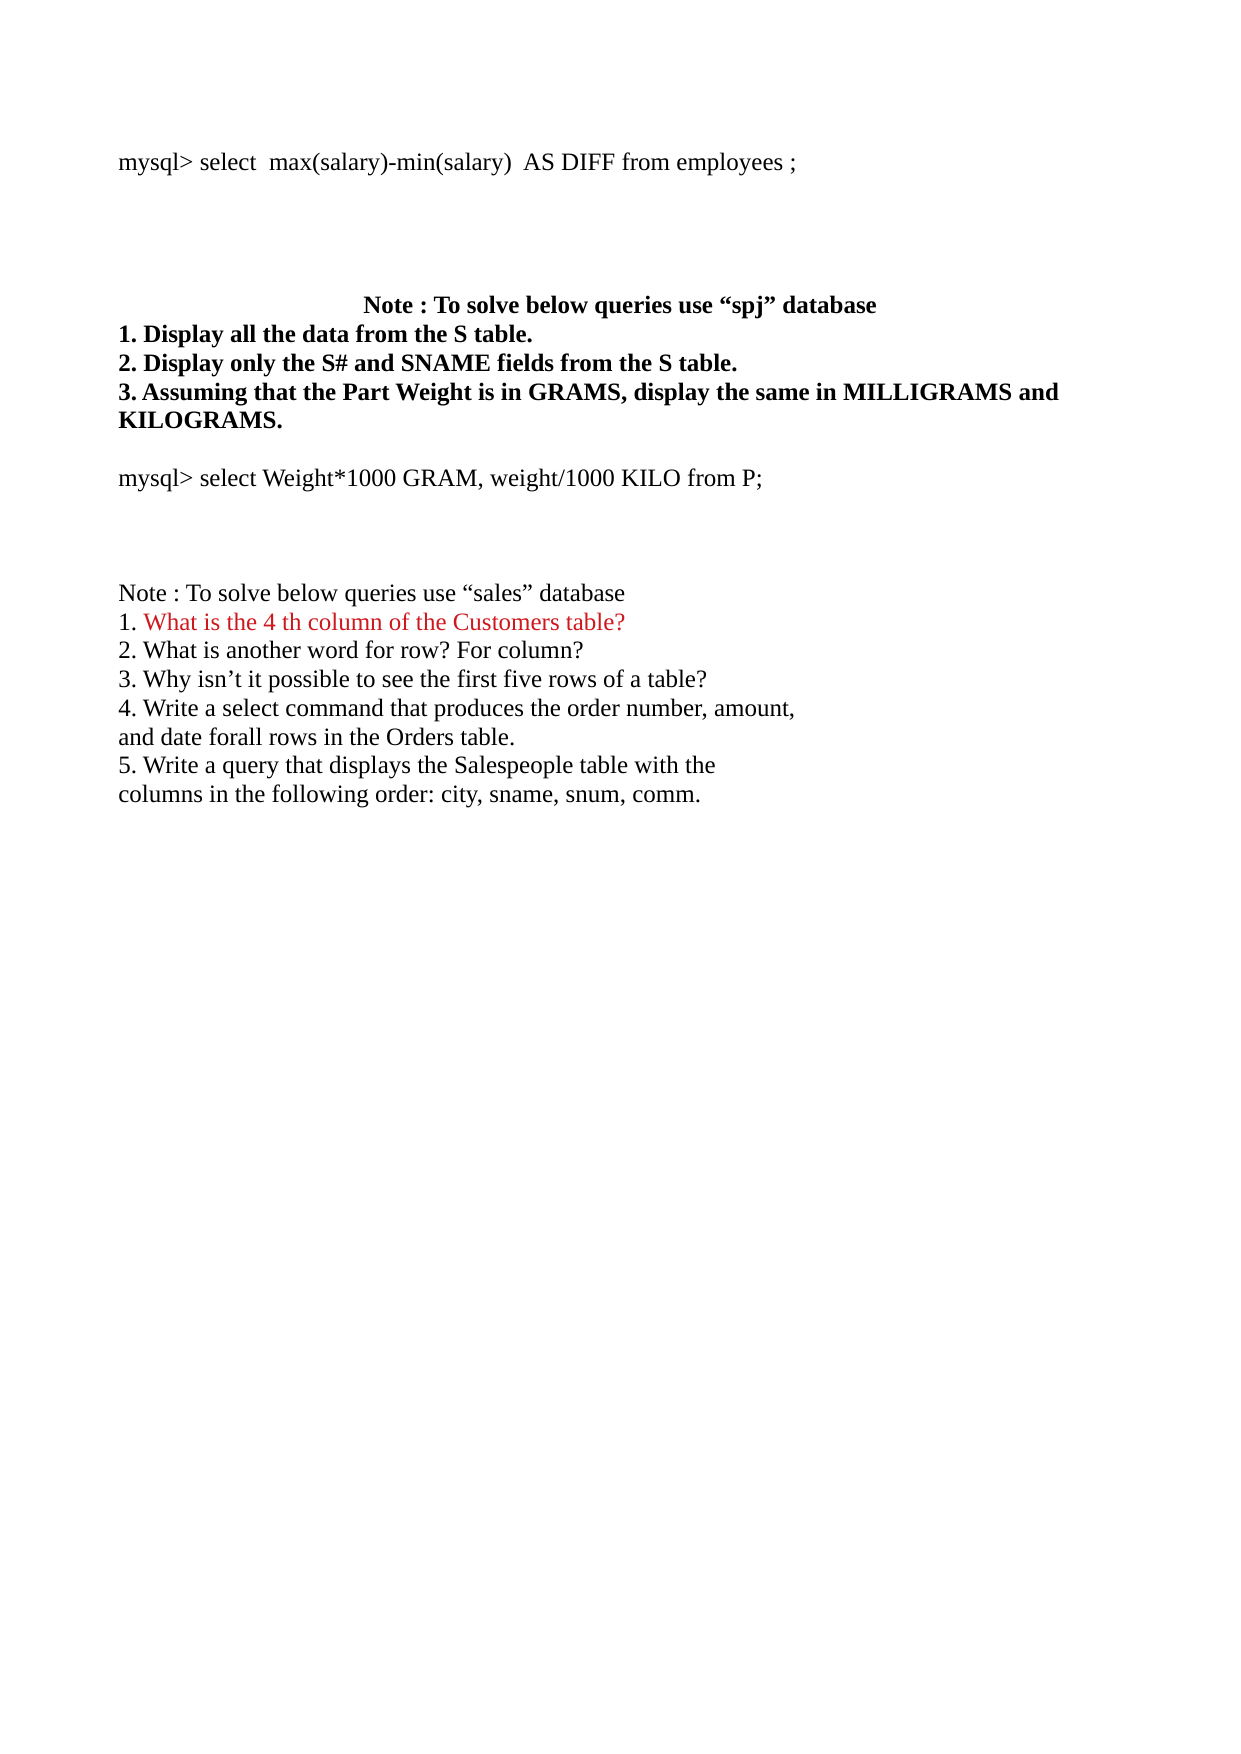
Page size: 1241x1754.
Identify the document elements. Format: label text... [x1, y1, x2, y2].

text 2. Display only the S# and SNAME fields from the S table. [118, 348, 1122, 377]
text Note : To solve below queries use “spj” database [118, 291, 1122, 319]
text 3. Why isn’t it possible to see the first five rows of a table? [118, 664, 1122, 693]
text mysql> select max(salary)-min(salary) AS DIFF from employees ; [118, 147, 1122, 176]
text 2. What is another word for row? For column? [118, 636, 1122, 664]
text 1. What is the 4 th column of the Customers table? [118, 607, 1122, 636]
text 1. Display all the data from the S table. [118, 319, 1122, 348]
text 5. Write a query that displays the Salespeople table with the [118, 751, 1122, 779]
text 3. Assuming that the Part Weight is in GRAMS, display the same in MILLIGRAMS and KILOGRAMS. [118, 377, 1122, 434]
text 4. Write a select command that produces the order number, amount, [118, 693, 1122, 722]
text mysql> select Weight*1000 GRAM, weight/1000 KILO from P; [118, 463, 1122, 492]
text and date forall rows in the Orders table. [118, 722, 1122, 751]
text columns in the following order: city, sname, snum, comm. [118, 779, 1122, 808]
text Note : To solve below queries use “sales” database [118, 578, 1122, 607]
